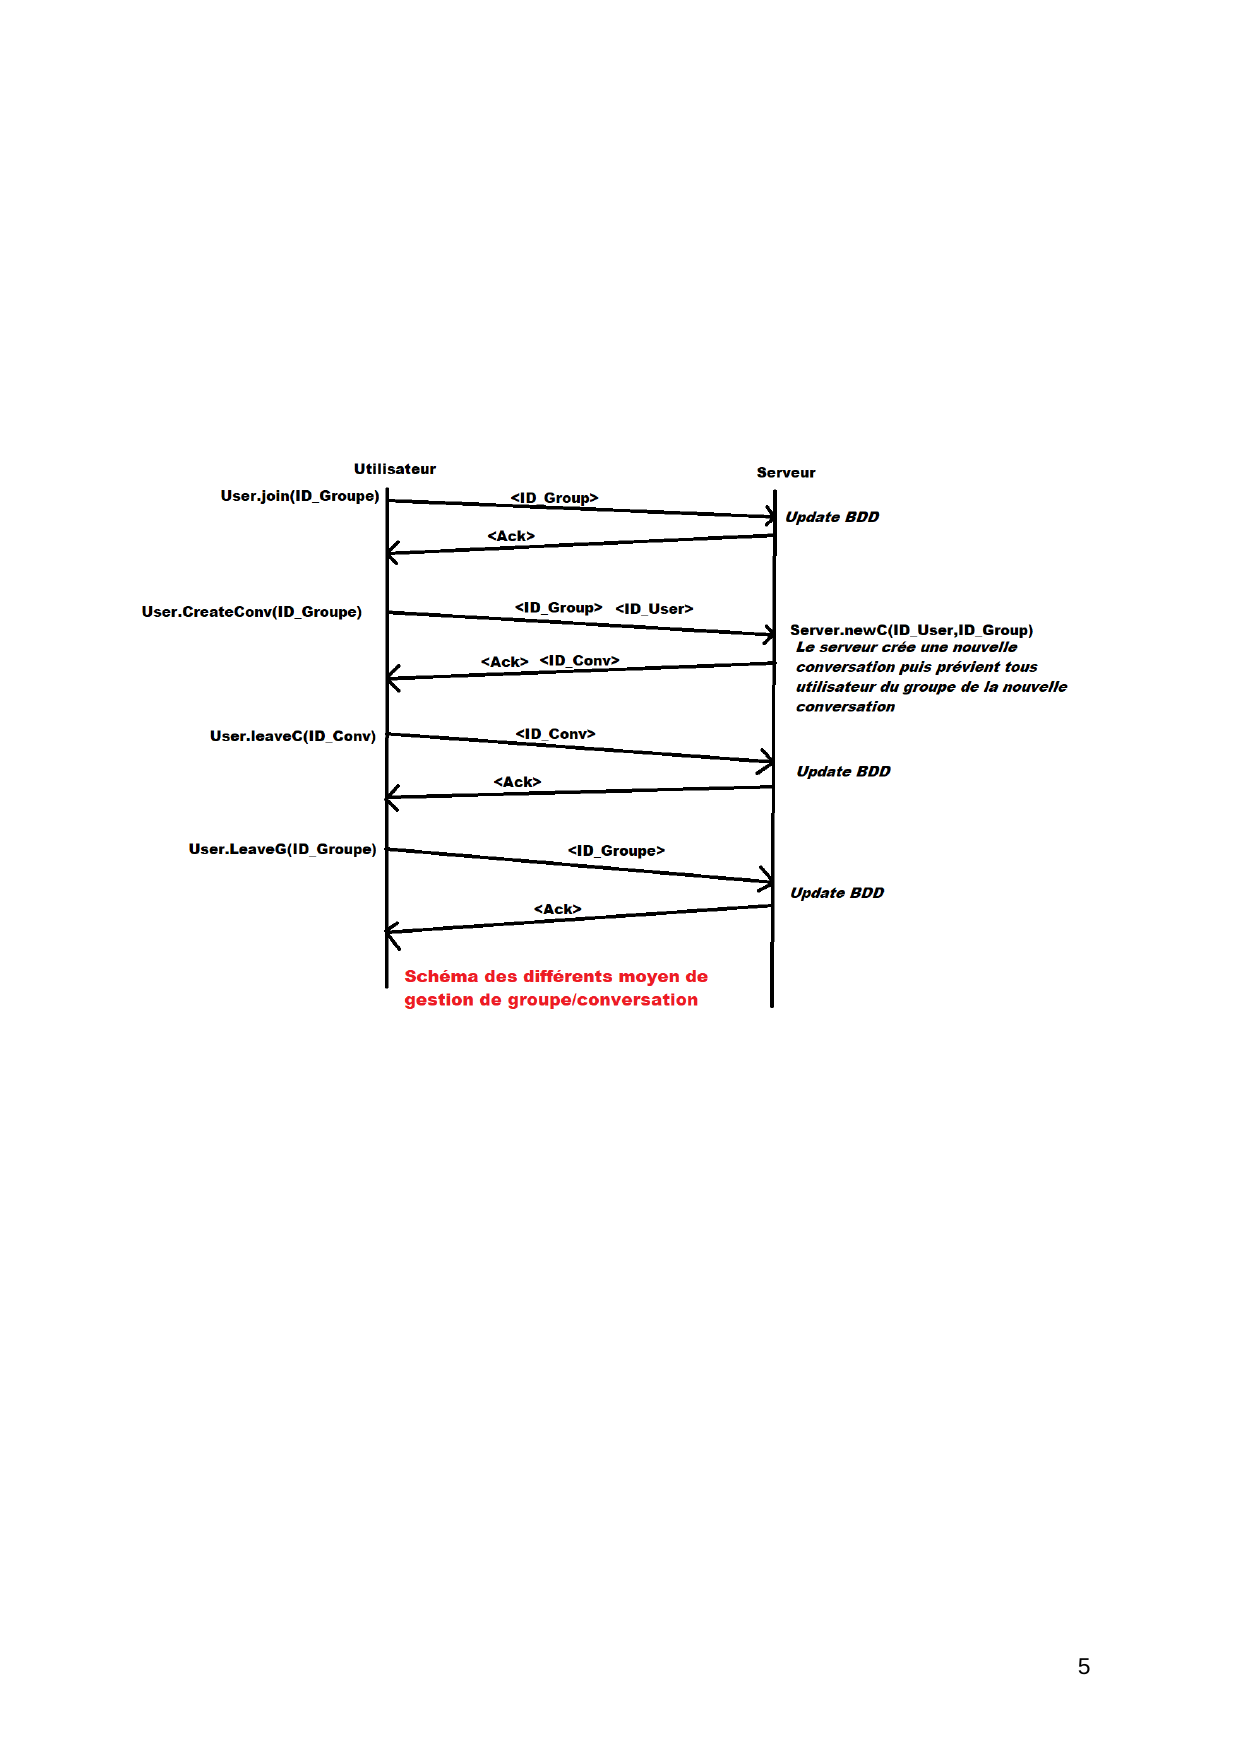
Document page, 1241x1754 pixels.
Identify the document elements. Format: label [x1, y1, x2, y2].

picture [131, 449, 1111, 1027]
